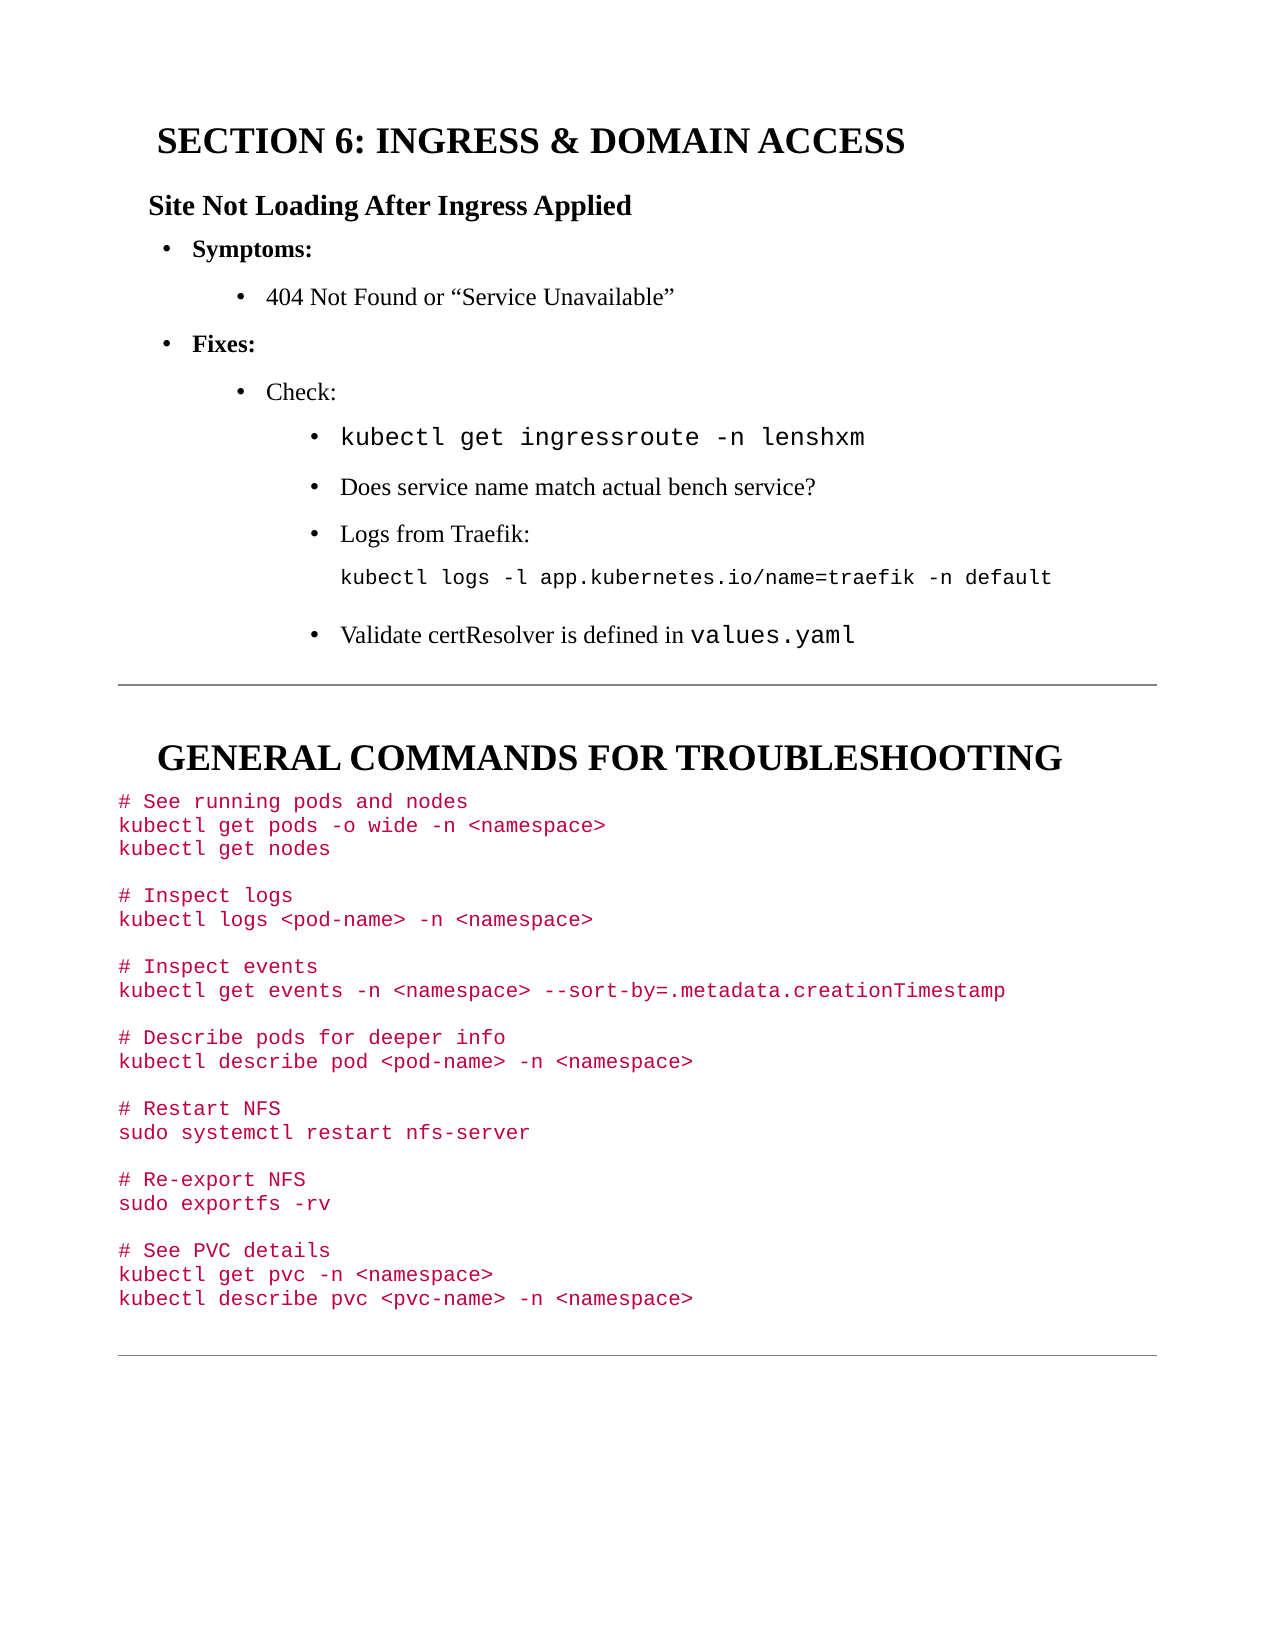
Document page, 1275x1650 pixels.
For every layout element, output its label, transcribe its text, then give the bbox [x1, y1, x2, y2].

list Validate certResolver is defined in values.yaml [310, 620, 1157, 651]
list Logs from Traefik: [310, 519, 1157, 548]
text # See PVC details [118, 1240, 1157, 1264]
text # Restart NFS [118, 1098, 1157, 1122]
text kubectl describe pod <pod-name> -n <namespace> [118, 1051, 1157, 1075]
text kubectl get nodes [118, 838, 1157, 862]
subtitle 🌐 SECTION 6: INGRESS & DOMAIN ACCESS [118, 118, 1157, 161]
text kubectl get pods -o wide -n <namespace> [118, 814, 1157, 838]
subtitle 🚫 Site Not Loading After Ingress Applied [118, 188, 1157, 222]
text sudo exportfs -rv [118, 1193, 1157, 1217]
text # Inspect logs [118, 886, 1157, 909]
list Symptoms: [162, 234, 1157, 263]
text # Re-export NFS [118, 1169, 1157, 1193]
text kubectl get events -n <namespace> --sort-by=.metadata.creationTimestamp [118, 980, 1157, 1004]
list Fixes: [162, 329, 1157, 358]
list kubectl logs -l app.kubernetes.io/name=traefik -n default [310, 567, 1157, 591]
subtitle 🔁 GENERAL COMMANDS FOR TROUBLESHOOTING [118, 735, 1157, 778]
list 404 Not Found or “Service Unavailable” [236, 282, 1157, 311]
text kubectl get pvc -n <namespace> [118, 1264, 1157, 1287]
list Does service name match actual bench service? [310, 472, 1157, 501]
text kubectl describe pvc <pvc-name> -n <namespace> [118, 1287, 1157, 1311]
text # Describe pods for deeper info [118, 1027, 1157, 1051]
text kubectl logs <pod-name> -n <namespace> [118, 909, 1157, 933]
list Check: [236, 377, 1157, 406]
text sudo systemctl restart nfs-server [118, 1122, 1157, 1146]
text # Inspect events [118, 956, 1157, 980]
text # See running pods and nodes [118, 791, 1157, 814]
list kubectl get ingressroute -n lenshxm [310, 425, 1157, 453]
